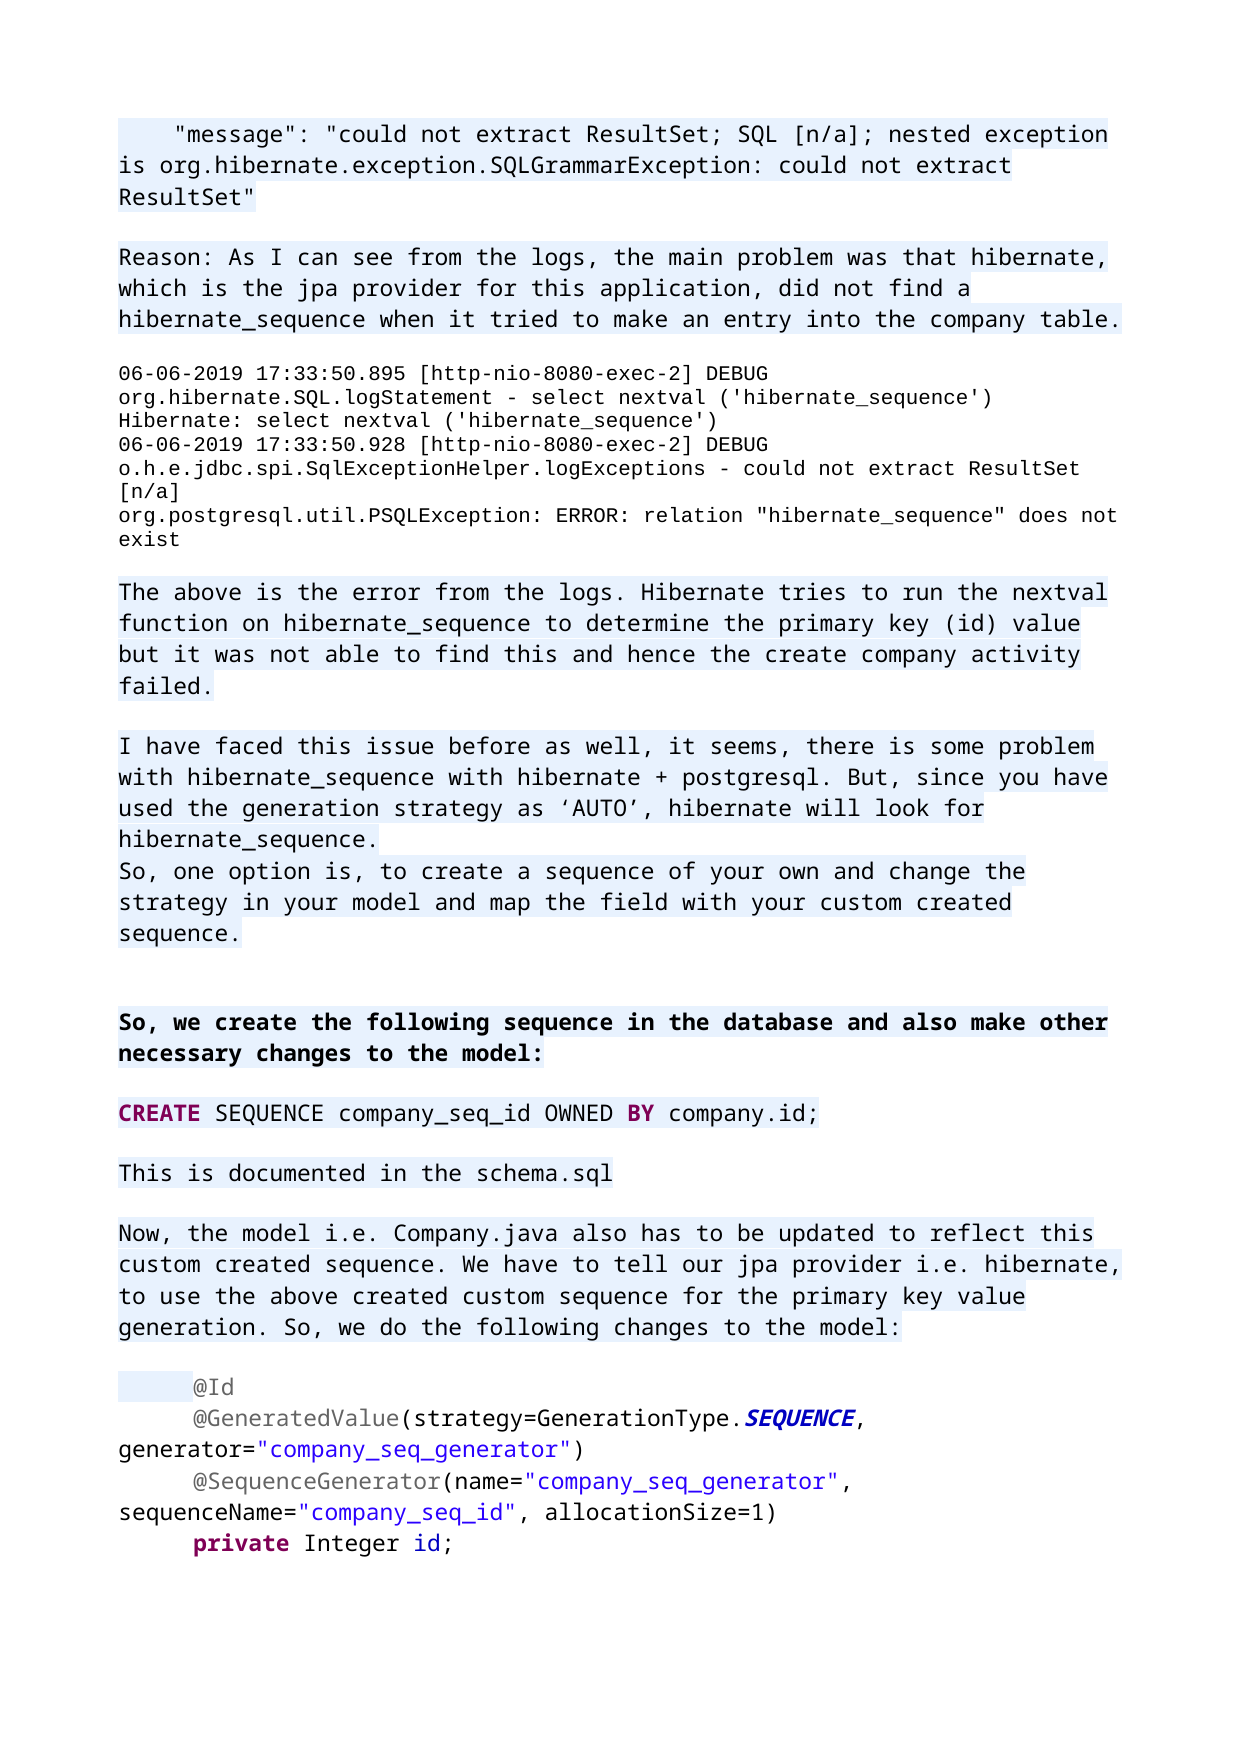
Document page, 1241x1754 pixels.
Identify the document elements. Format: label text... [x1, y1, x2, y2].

text Now, the model i.e. Company.java also has to be updated to reflect this custom created sequence. We have to tell our jpa provider i.e. hibernate, to use the above created custom sequence for the primary key value generation. So, we do the following changes to the model: [118, 1217, 1122, 1342]
text 06-06-2019 17:33:50.895 [http-nio-8080-exec-2] DEBUG org.hibernate.SQL.logStatement - select nextval ('hibernate_sequence') [118, 363, 1122, 410]
text Hibernate: select nextval ('hibernate_sequence') [118, 410, 1122, 434]
text The above is the error from the logs. Hibernate tries to run the nextval function on hibernate_sequence to determine the primary key (id) value but it was not able to find this and hence the create company activity failed. [118, 576, 1122, 701]
text I have faced this issue before as well, it seems, there is some problem with hibernate_sequence with hibernate + postgresql. But, since you have used the generation strategy as ‘AUTO’, hibernate will look for hibernate_sequence. [118, 730, 1122, 855]
text @SequenceGenerator(name="company_seq_generator", sequenceName="company_seq_id", allocationSize=1) [118, 1465, 1122, 1527]
text So, one option is, to create a sequence of your own and change the strategy in your model and map the field with your custom created sequence. [118, 855, 1122, 948]
text 06-06-2019 17:33:50.928 [http-nio-8080-exec-2] DEBUG o.h.e.jdbc.spi.SqlExceptionHelper.logExceptions - could not extract ResultSet [n/a] [118, 434, 1122, 505]
text "message": "could not extract ResultSet; SQL [n/a]; nested exception is org.hibernate.exception.SQLGrammarException: could not extract ResultSet" [118, 118, 1122, 212]
text @GeneratedValue(strategy=GenerationType.SEQUENCE, generator="company_seq_generator") [118, 1402, 1122, 1465]
text CREATE SEQUENCE company_seq_id OWNED BY company.id; [118, 1097, 1122, 1128]
text org.postgresql.util.PSQLException: ERROR: relation "hibernate_sequence" does not exist [118, 505, 1122, 552]
text This is documented in the schema.sql [118, 1157, 1122, 1188]
text So, we create the following sequence in the database and also make other necessary changes to the model: [118, 1006, 1122, 1068]
text Reason: As I can see from the logs, the main problem was that hibernate, which is the jpa provider for this application, did not find a hibernate_sequence when it tried to make an entry into the company table. [118, 241, 1122, 334]
text private Integer id; [118, 1527, 1122, 1558]
text @Id [118, 1371, 1122, 1402]
